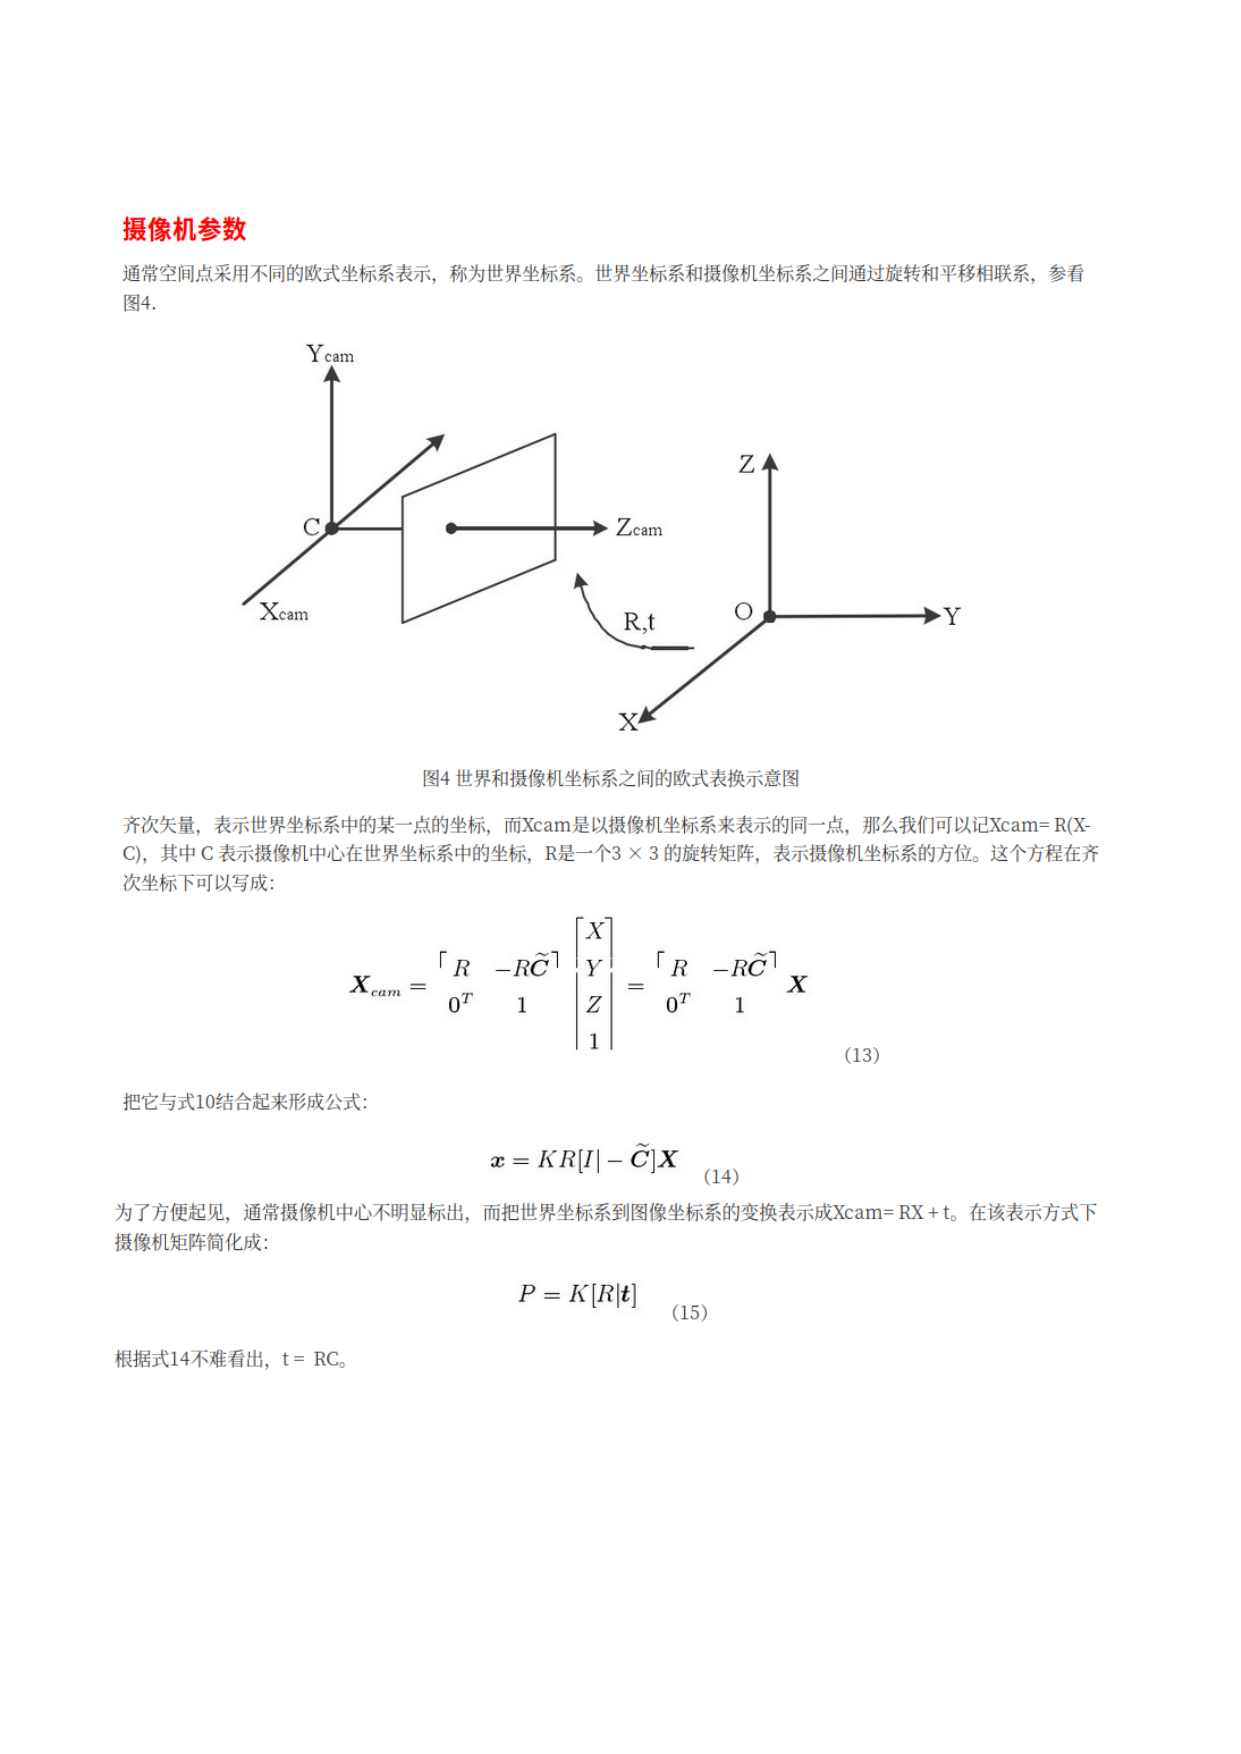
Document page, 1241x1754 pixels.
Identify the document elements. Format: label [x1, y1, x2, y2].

picture [105, 212, 1123, 1376]
